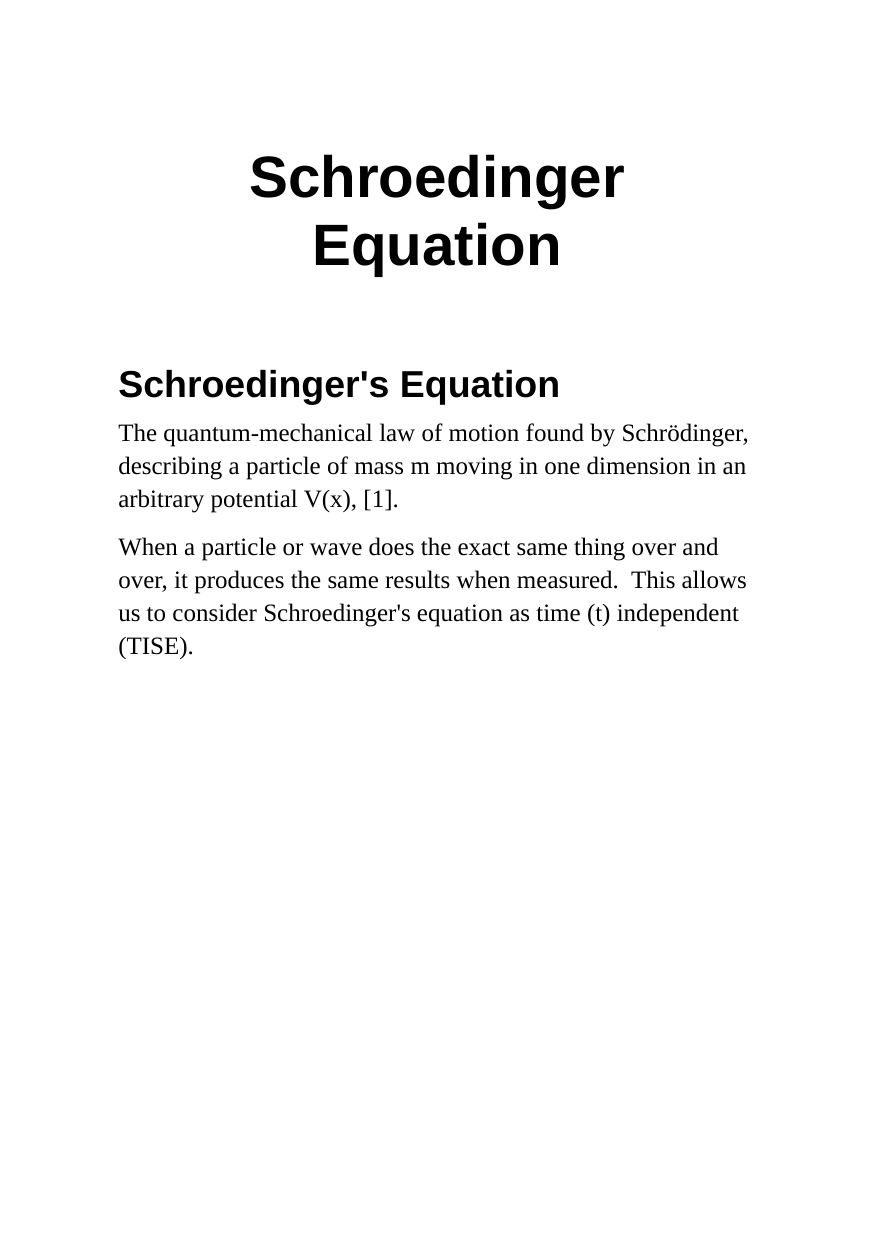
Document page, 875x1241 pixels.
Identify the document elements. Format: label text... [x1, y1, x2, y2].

title Schroedinger Equation [118, 143, 756, 277]
text The quantum-mechanical law of motion found by Schrödinger, describing a particle of mass m moving in one dimension in an arbitrary potential V(x), [1]. [118, 418, 756, 513]
text When a particle or wave does the exact same thing over and over, it produces the same results when measured. This allows us to consider Schroedinger's equation as time (t) independent (TISE). [118, 532, 756, 659]
subtitle Schroedinger's Equation [118, 362, 756, 406]
